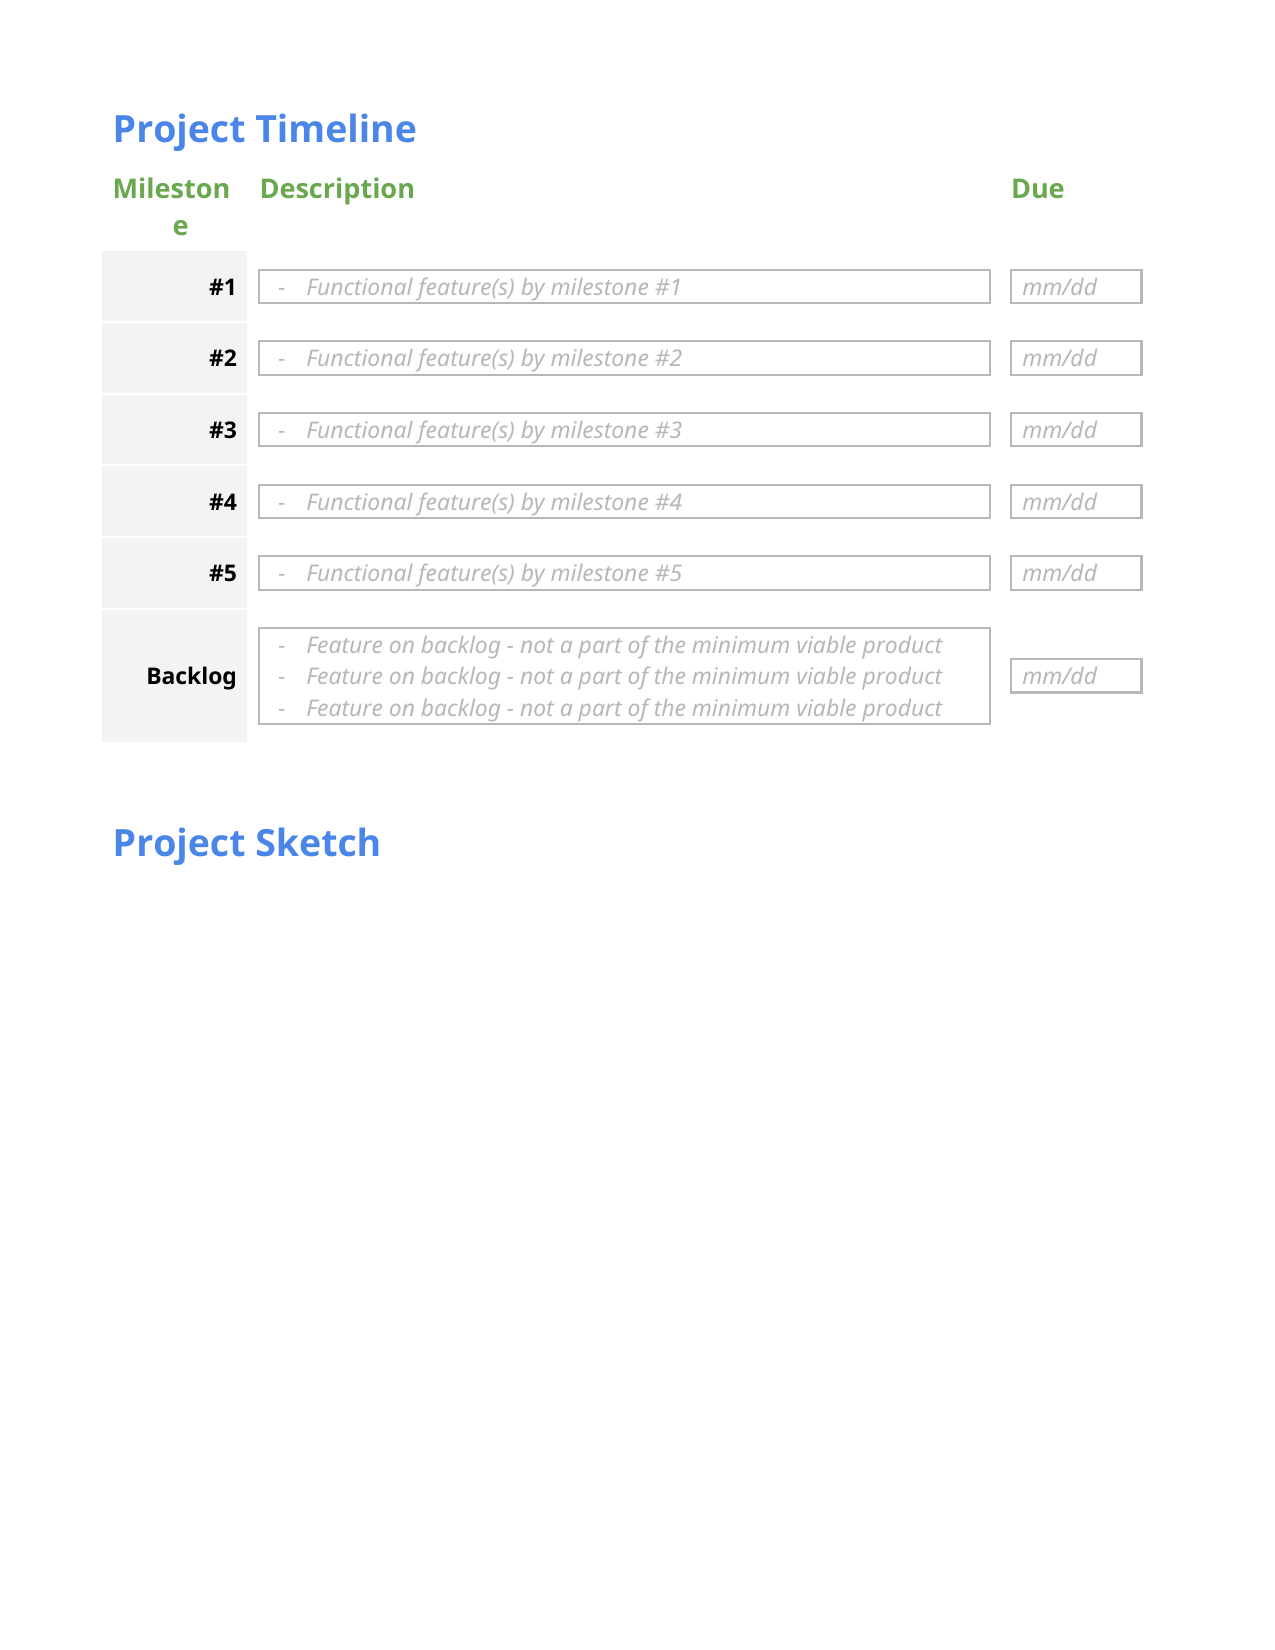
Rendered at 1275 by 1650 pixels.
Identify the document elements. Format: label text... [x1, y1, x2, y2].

table_cell [249, 538, 999, 608]
table_header mm/dd [1012, 557, 1140, 588]
table_header Feature on backlog - not a part of the minimum viable product Feature on backlog - not a part of the minimum viable product Feature on backlog - not a part of the minimum viable product [260, 629, 989, 723]
subtitle Project Timeline [112, 102, 1162, 153]
table_cell #2 [102, 323, 247, 393]
subtitle Project Sketch [112, 816, 1162, 867]
table_header Functional feature(s) by milestone #2 [260, 342, 989, 373]
table_cell [1001, 323, 1150, 393]
table_cell [249, 395, 999, 464]
table_cell [249, 323, 999, 393]
table_header mm/dd [1012, 414, 1140, 445]
table_header Functional feature(s) by milestone #3 [260, 414, 989, 445]
table_cell [1001, 538, 1150, 608]
table_cell #4 [102, 466, 247, 536]
table_cell Backlog [102, 610, 247, 742]
table_cell [1001, 466, 1150, 536]
table_header Due [1001, 169, 1150, 249]
table_cell [249, 251, 999, 321]
table_cell [1001, 395, 1150, 464]
table_cell #5 [102, 538, 247, 608]
table_header mm/dd [1012, 342, 1140, 373]
table_header mm/dd [1012, 660, 1140, 691]
table_cell [1001, 251, 1150, 321]
table_header Functional feature(s) by milestone #5 [260, 557, 989, 588]
table_header Milestone [102, 169, 247, 249]
table_header mm/dd [1012, 486, 1140, 517]
table_cell #1 [102, 251, 247, 321]
table_cell [1001, 610, 1150, 742]
table_cell [249, 610, 999, 742]
table_cell [249, 466, 999, 536]
table_header Description [249, 169, 999, 249]
table_header mm/dd [1012, 271, 1140, 302]
table_header Functional feature(s) by milestone #4 [260, 486, 989, 517]
table_cell #3 [102, 395, 247, 464]
table_header Functional feature(s) by milestone #1 [260, 271, 989, 302]
